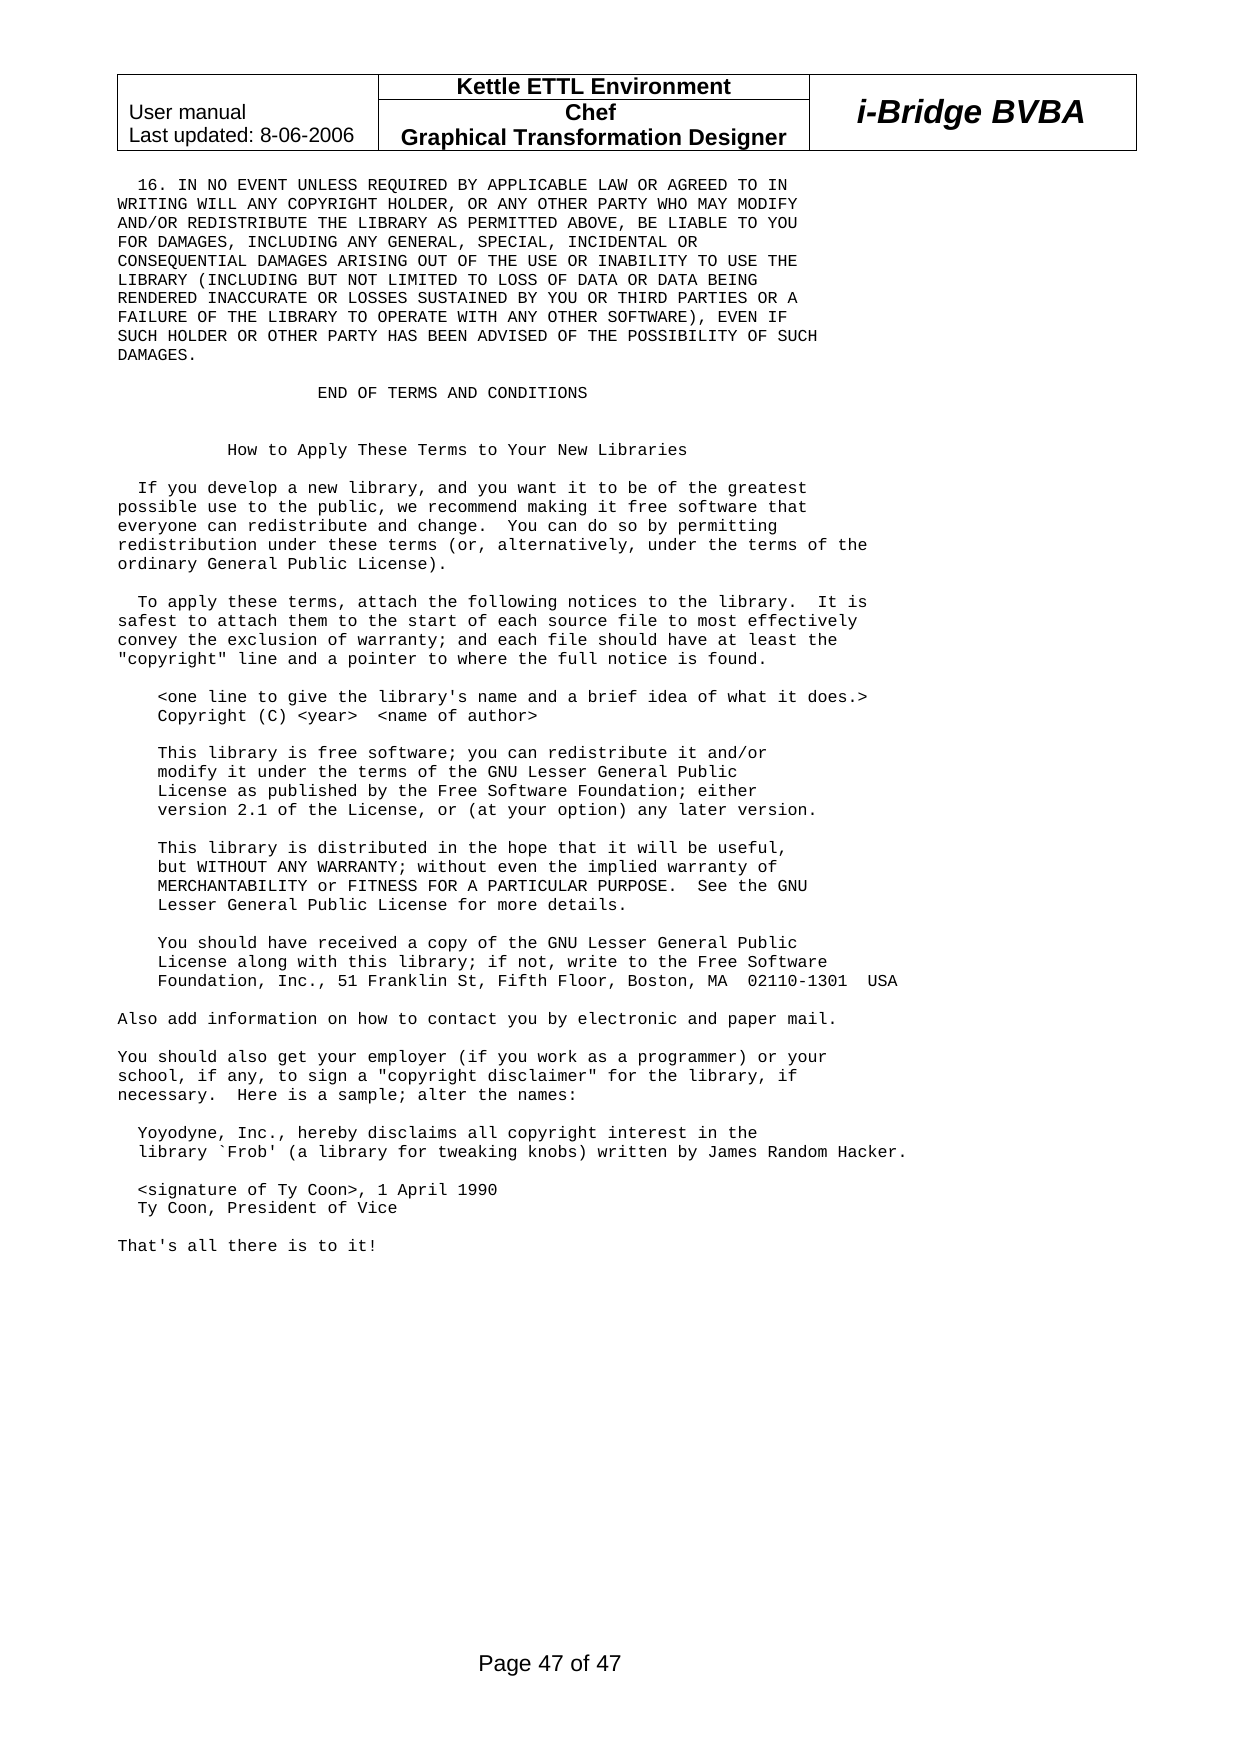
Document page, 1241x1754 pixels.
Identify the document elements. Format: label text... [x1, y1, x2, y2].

text 16. IN NO EVENT UNLESS REQUIRED BY APPLICABLE LAW OR AGREED TO IN WRITING WILL ANY COPYRIGHT HOLDER, OR ANY OTHER PARTY WHO MAY MODIFY AND/OR REDISTRIBUTE THE LIBRARY AS PERMITTED ABOVE, BE LIABLE TO YOU FOR DAMAGES, INCLUDING ANY GENERAL, SPECIAL, INCIDENTAL OR CONSEQUENTIAL DAMAGES ARISING OUT OF THE USE OR INABILITY TO USE THE LIBRARY (INCLUDING BUT NOT LIMITED TO LOSS OF DATA OR DATA BEING RENDERED INACCURATE OR LOSSES SUSTAINED BY YOU OR THIRD PARTIES OR A FAILURE OF THE LIBRARY TO OPERATE WITH ANY OTHER SOFTWARE), EVEN IF SUCH HOLDER OR OTHER PARTY HAS BEEN ADVISED OF THE POSSIBILITY OF SUCH DAMAGES. END OF TERMS AND CONDITIONS [117, 176, 1137, 404]
text How to Apply These Terms to Your New Libraries If you develop a new library, and you want it to be of the greatest possible use to the public, we recommend making it free software that everyone can redistribute and change. You can do so by permitting redistribution under these terms (or, alternatively, under the terms of the ordinary General Public License). To apply these terms, attach the following notices to the library. It is safest to attach them to the start of each source file to most effectively convey the exclusion of warranty; and each file should have at least the "copyright" line and a pointer to where the full notice is found. <one line to give the library's name and a brief idea of what it does.> Copyright (C) <year> <name of author> This library is free software; you can redistribute it and/or modify it under the terms of the GNU Lesser General Public License as published by the Free Software Foundation; either version 2.1 of the License, or (at your option) any later version. This library is distributed in the hope that it will be useful, but WITHOUT ANY WARRANTY; without even the implied warranty of MERCHANTABILITY or FITNESS FOR A PARTICULAR PURPOSE. See the GNU Lesser General Public License for more details. You should have received a copy of the GNU Lesser General Public License along with this library; if not, write to the Free Software Foundation, Inc., 51 Franklin St, Fifth Floor, Boston, MA 02110-1301 USA Also add information on how to contact you by electronic and paper mail. You should also get your employer (if you work as a programmer) or your school, if any, to sign a "copyright disclaimer" for the library, if necessary. Here is a sample; alter the names: Yoyodyne, Inc., hereby disclaims all copyright interest in the library `Frob' (a library for tweaking knobs) written by James Random Hacker. <signature of Ty Coon>, 1 April 1990 Ty Coon, President of Vice That's all there is to it! [117, 404, 1137, 1333]
